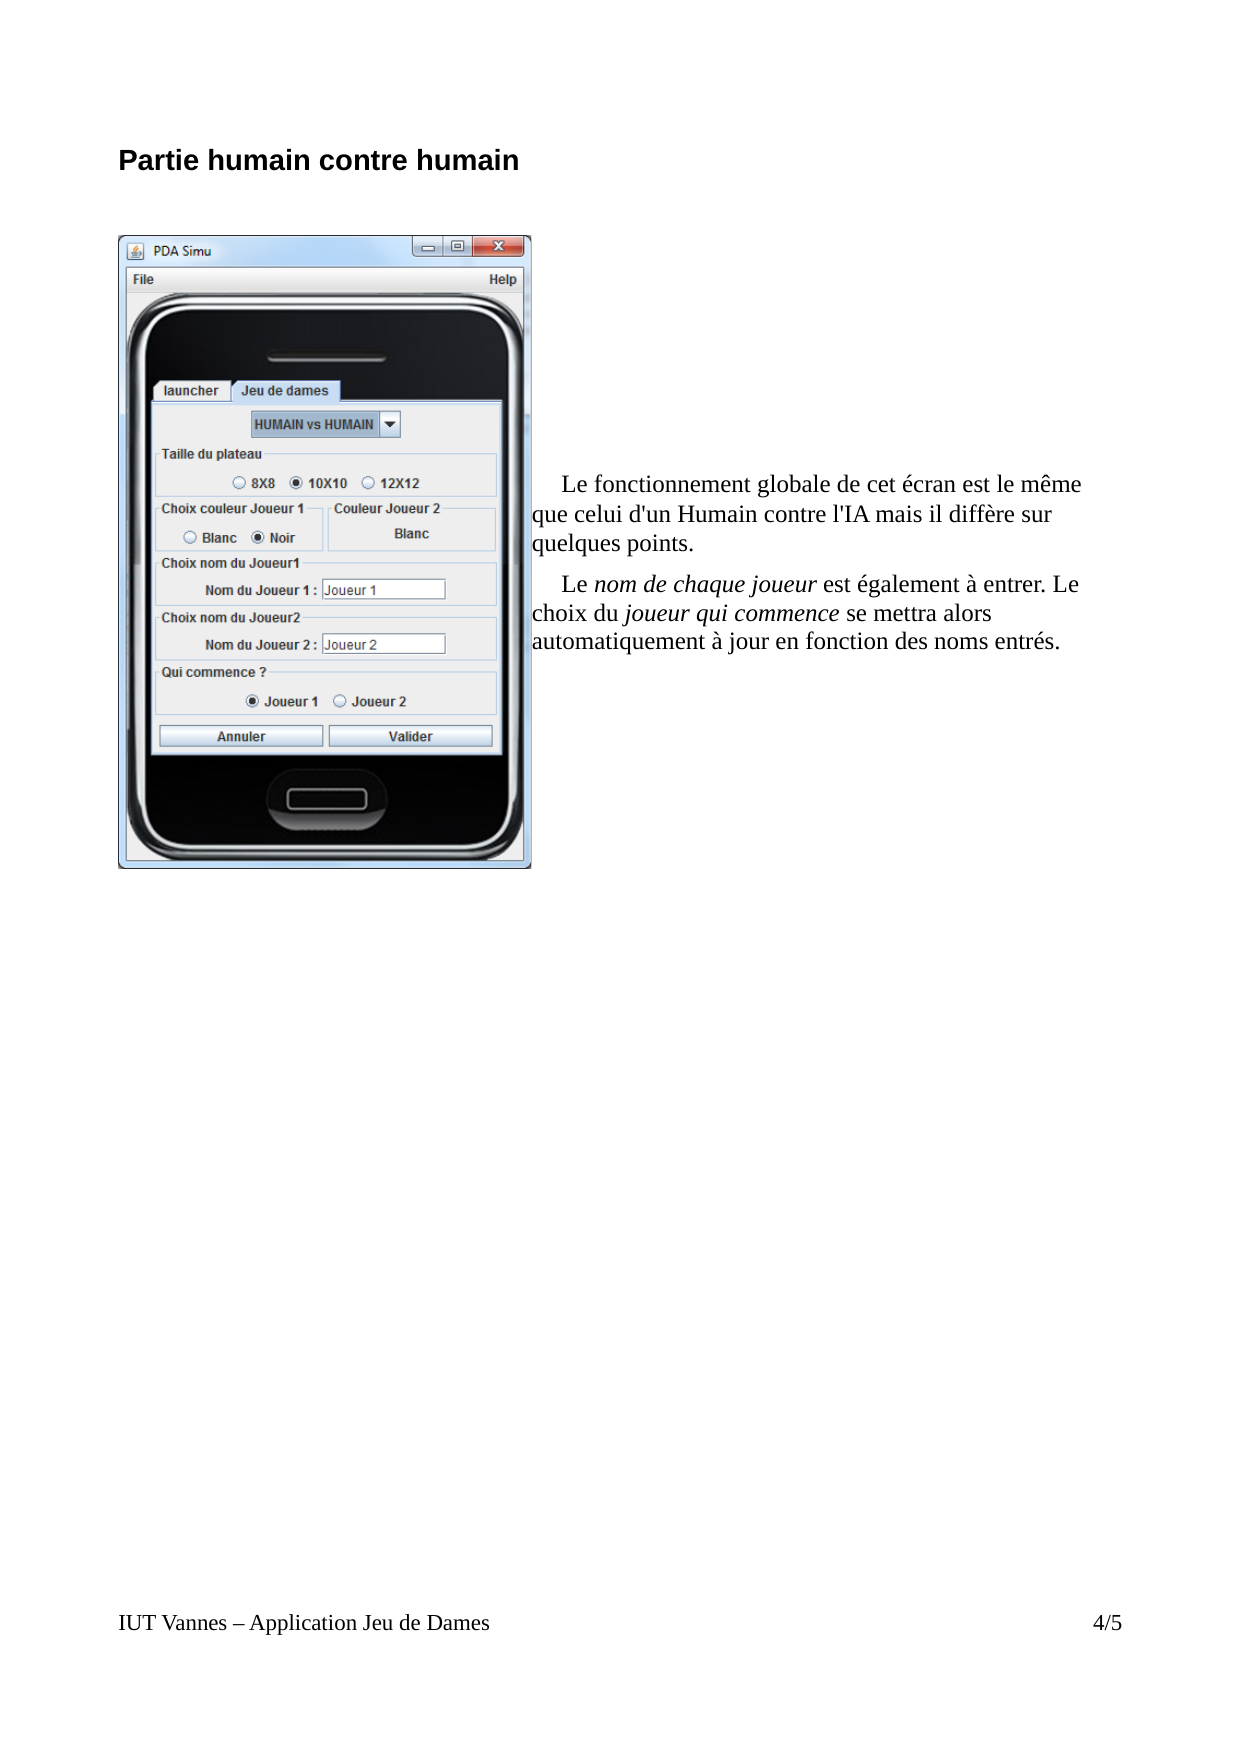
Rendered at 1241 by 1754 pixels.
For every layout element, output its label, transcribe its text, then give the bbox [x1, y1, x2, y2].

picture [118, 235, 532, 869]
text Le nom de chaque joueur est également à entrer. Le choix du joueur qui commence se mettra alors automatiquement à jour en fonction des noms entrés. [532, 569, 1122, 655]
subtitle Partie humain contre humain [118, 143, 1122, 177]
text Le fonctionnement globale de cet écran est le même que celui d'un Humain contre l'IA mais il diffère sur quelques points. [532, 465, 1122, 556]
